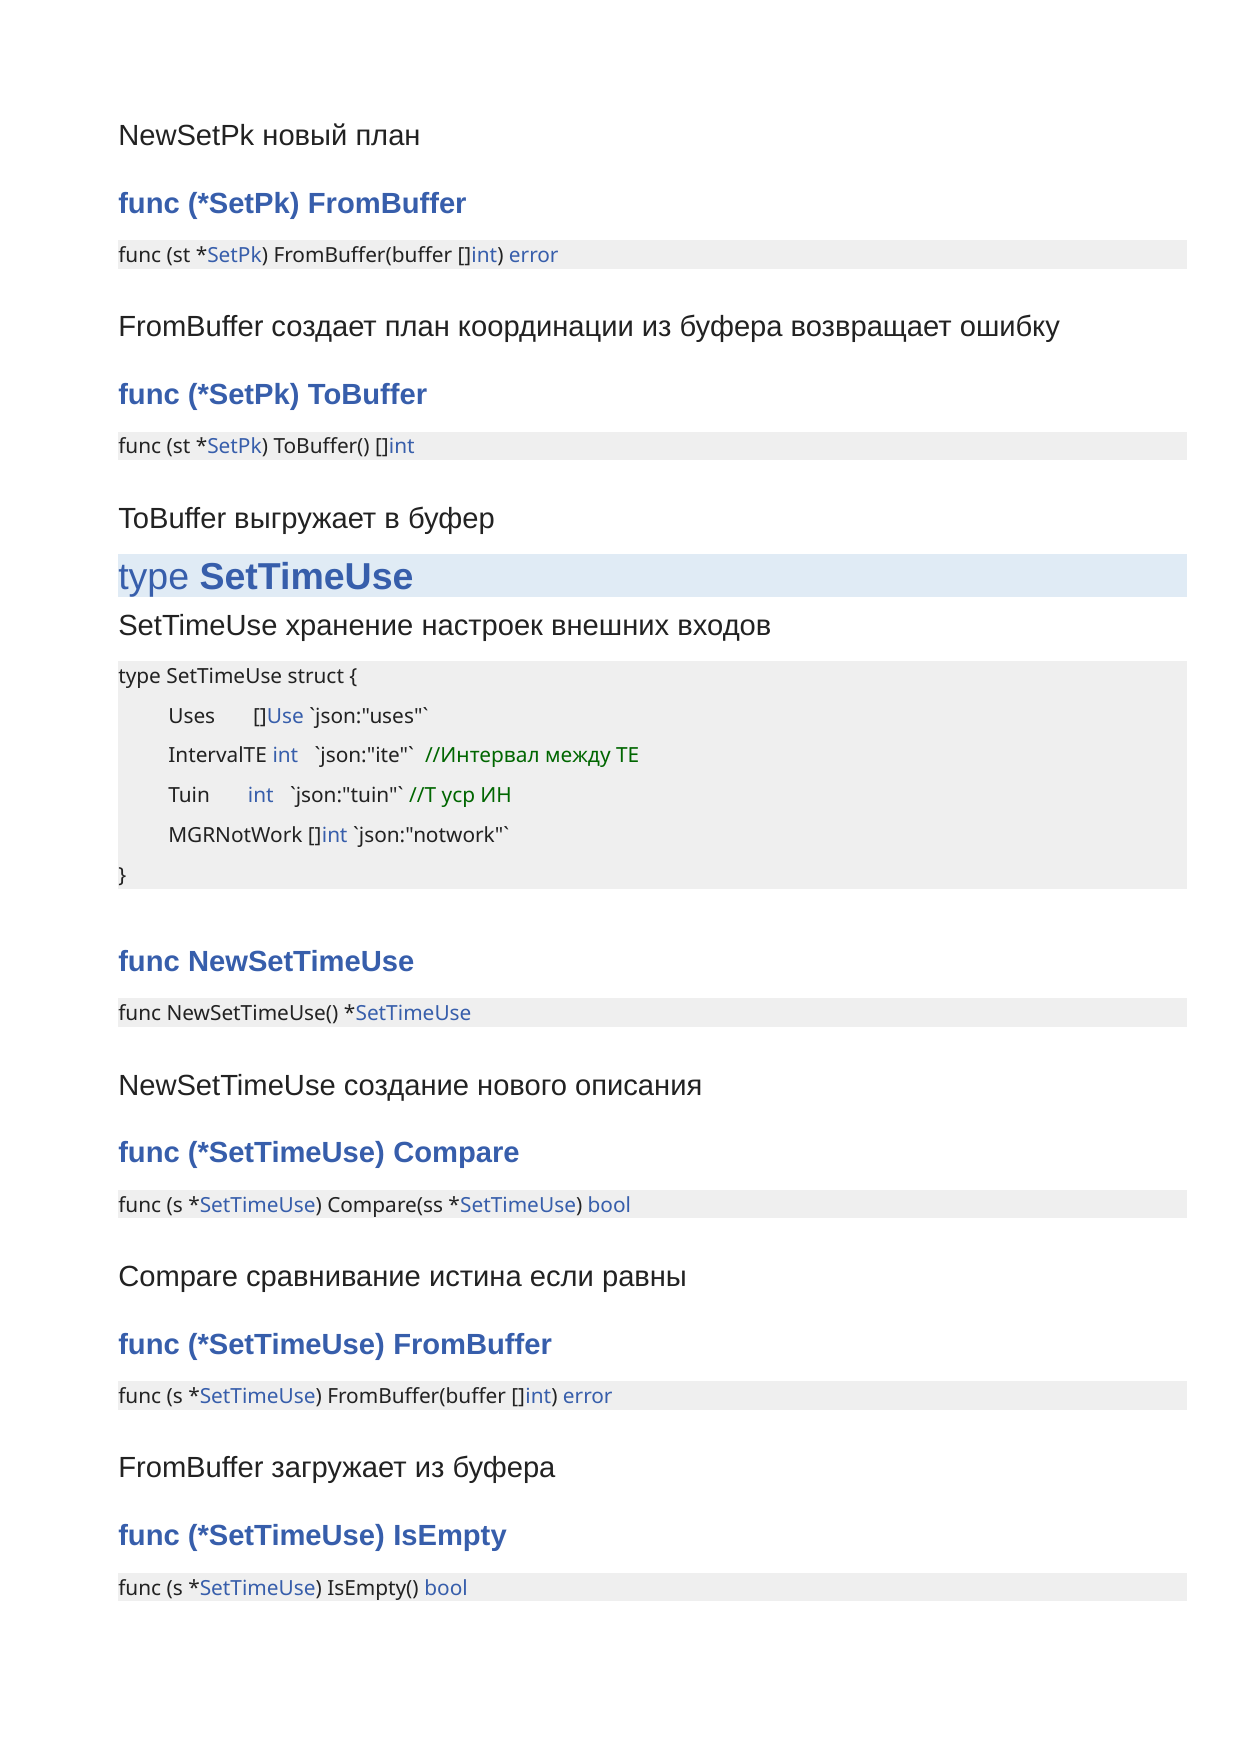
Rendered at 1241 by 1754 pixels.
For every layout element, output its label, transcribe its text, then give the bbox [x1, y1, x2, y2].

subtitle func (*SetTimeUse) IsEmpty [118, 1518, 1187, 1552]
text SetTimeUse хранение настроек внешних входов [118, 608, 1187, 641]
text ToBuffer выгружает в буфер [118, 501, 1187, 534]
text Uses []Use `json:"uses"` [118, 701, 1187, 729]
text func (s *SetTimeUse) Compare(ss *SetTimeUse) bool [118, 1190, 1187, 1218]
text func (st *SetPk) FromBuffer(buffer []int) error [118, 240, 1187, 269]
text MGRNotWork []int `json:"notwork"` [118, 820, 1187, 849]
text func NewSetTimeUse() *SetTimeUse [118, 998, 1187, 1027]
text FromBuffer создает план координации из буфера возвращает ошибку [118, 309, 1187, 343]
text Compare сравнивание истина если равны [118, 1259, 1187, 1293]
text func (st *SetPk) ToBuffer() []int [118, 432, 1187, 460]
subtitle func (*SetTimeUse) Compare [118, 1136, 1187, 1169]
subtitle func (*SetPk) FromBuffer [118, 186, 1187, 219]
subtitle func NewSetTimeUse [118, 944, 1187, 978]
text FromBuffer загружает из буфера [118, 1451, 1187, 1484]
text NewSetTimeUse создание нового описания [118, 1068, 1187, 1101]
text IntervalTE int `json:"ite"` //Интервал между ТЕ [118, 741, 1187, 769]
text NewSetPk новый план [118, 118, 1187, 152]
text } [118, 860, 1187, 889]
text func (s *SetTimeUse) FromBuffer(buffer []int) error [118, 1381, 1187, 1410]
text type SetTimeUse struct { [118, 661, 1187, 689]
subtitle type SetTimeUse [118, 554, 1187, 597]
text Tuin int `json:"tuin"` //Т уср ИН [118, 781, 1187, 809]
subtitle func (*SetTimeUse) FromBuffer [118, 1327, 1187, 1360]
subtitle func (*SetPk) ToBuffer [118, 377, 1187, 411]
text func (s *SetTimeUse) IsEmpty() bool [118, 1573, 1187, 1601]
